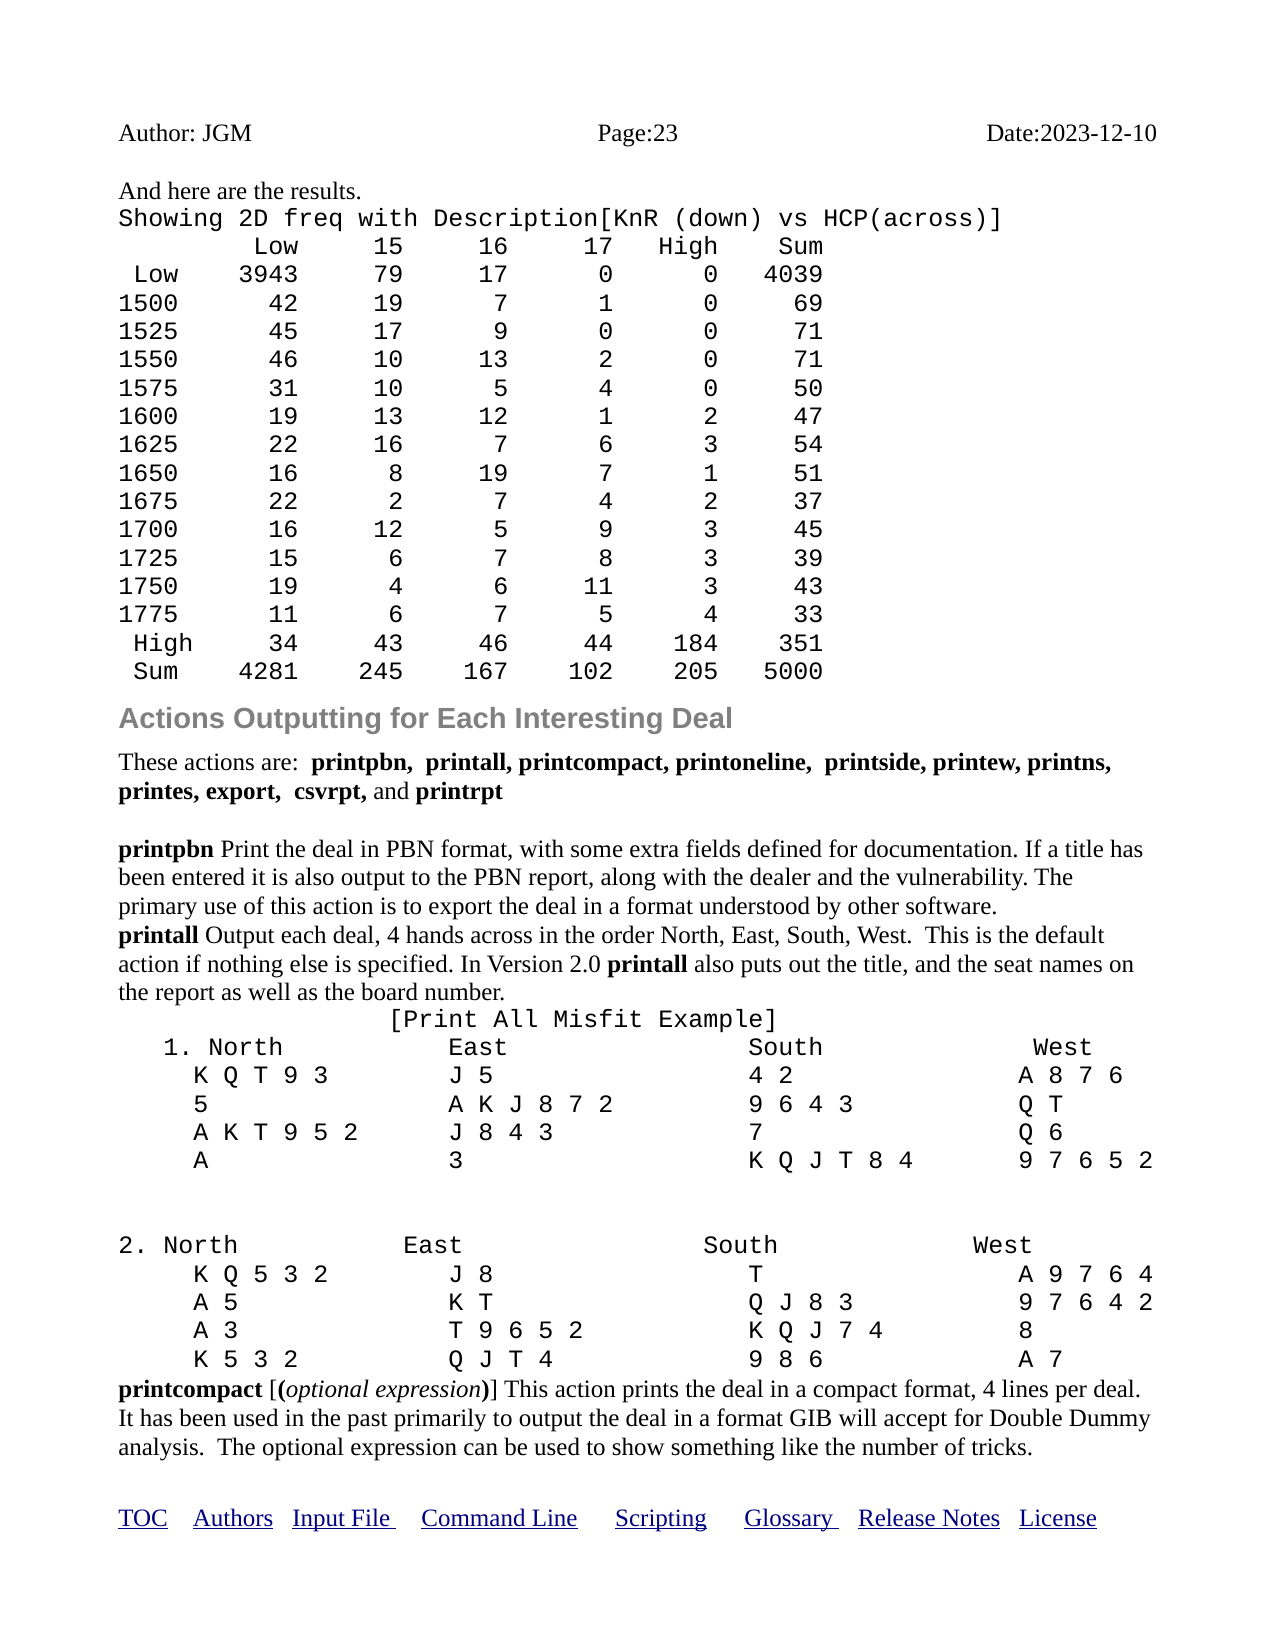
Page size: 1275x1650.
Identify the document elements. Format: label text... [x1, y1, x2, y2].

text 1650 16 8 19 7 1 51 [118, 460, 1157, 488]
text 1600 19 13 12 1 2 47 [118, 403, 1157, 432]
text K 5 3 2 Q J T 4 9 8 6 A 7 [118, 1346, 1157, 1374]
text 1750 19 4 6 11 3 43 [118, 573, 1157, 602]
text K Q 5 3 2 J 8 T A 9 7 6 4 [118, 1261, 1157, 1289]
text Sum 4281 245 167 102 205 5000 [118, 658, 1157, 687]
text 1725 15 6 7 8 3 39 [118, 545, 1157, 573]
text 1700 16 12 5 9 3 45 [118, 517, 1157, 545]
text A 3 K Q J T 8 4 9 7 6 5 2 [118, 1148, 1157, 1176]
text printall Output each deal, 4 hands across in the order North, East, South, West. This is the default action if nothing else is specified. In Version 2.0 printall also puts out the title, and the seat names on the report as well as the board number. [118, 920, 1157, 1006]
text A K T 9 5 2 J 8 4 3 7 Q 6 [118, 1119, 1157, 1148]
text 1575 31 10 5 4 0 50 [118, 375, 1157, 403]
text A 3 T 9 6 5 2 K Q J 7 4 8 [118, 1318, 1157, 1346]
text 1675 22 2 7 4 2 37 [118, 488, 1157, 517]
text 1775 11 6 7 5 4 33 [118, 602, 1157, 630]
text K Q T 9 3 J 5 4 2 A 8 7 6 [118, 1063, 1157, 1091]
text 1. North East South West [118, 1034, 1157, 1063]
text printcompact [(optional expression)] This action prints the deal in a compact format, 4 lines per deal. It has been used in the past primarily to output the deal in a format GIB will accept for Double Dummy analysis. The optional expression can be used to show something like the number of tricks. [118, 1374, 1157, 1461]
text These actions are: printpbn, printall, printcompact, printoneline, printside, printew, printns, printes, export, csvrpt, and printrpt [118, 747, 1157, 805]
text 1550 46 10 13 2 0 71 [118, 347, 1157, 375]
text 2. North East South West [118, 1233, 1157, 1261]
subtitle Actions Outputting for Each Interesting Deal [118, 701, 1157, 735]
text 1500 42 19 7 1 0 69 [118, 290, 1157, 318]
text 1525 45 17 9 0 0 71 [118, 318, 1157, 347]
text High 34 43 46 44 184 351 [118, 630, 1157, 658]
text Showing 2D freq with Description[KnR (down) vs HCP(across)] [118, 205, 1157, 233]
text printpbn Print the deal in PBN format, with some extra fields defined for documentation. If a title has been entered it is also output to the PBN report, along with the dealer and the vulnerability. The primary use of this action is to export the deal in a format understood by other software. [118, 834, 1157, 920]
text A 5 K T Q J 8 3 9 7 6 4 2 [118, 1289, 1157, 1318]
text 1625 22 16 7 6 3 54 [118, 432, 1157, 460]
text 5 A K J 8 7 2 9 6 4 3 Q T [118, 1091, 1157, 1119]
text [Print All Misfit Example] [118, 1006, 1157, 1034]
text Low 3943 79 17 0 0 4039 [118, 262, 1157, 290]
text Low 15 16 17 High Sum [118, 233, 1157, 262]
text And here are the results. [118, 176, 1157, 205]
